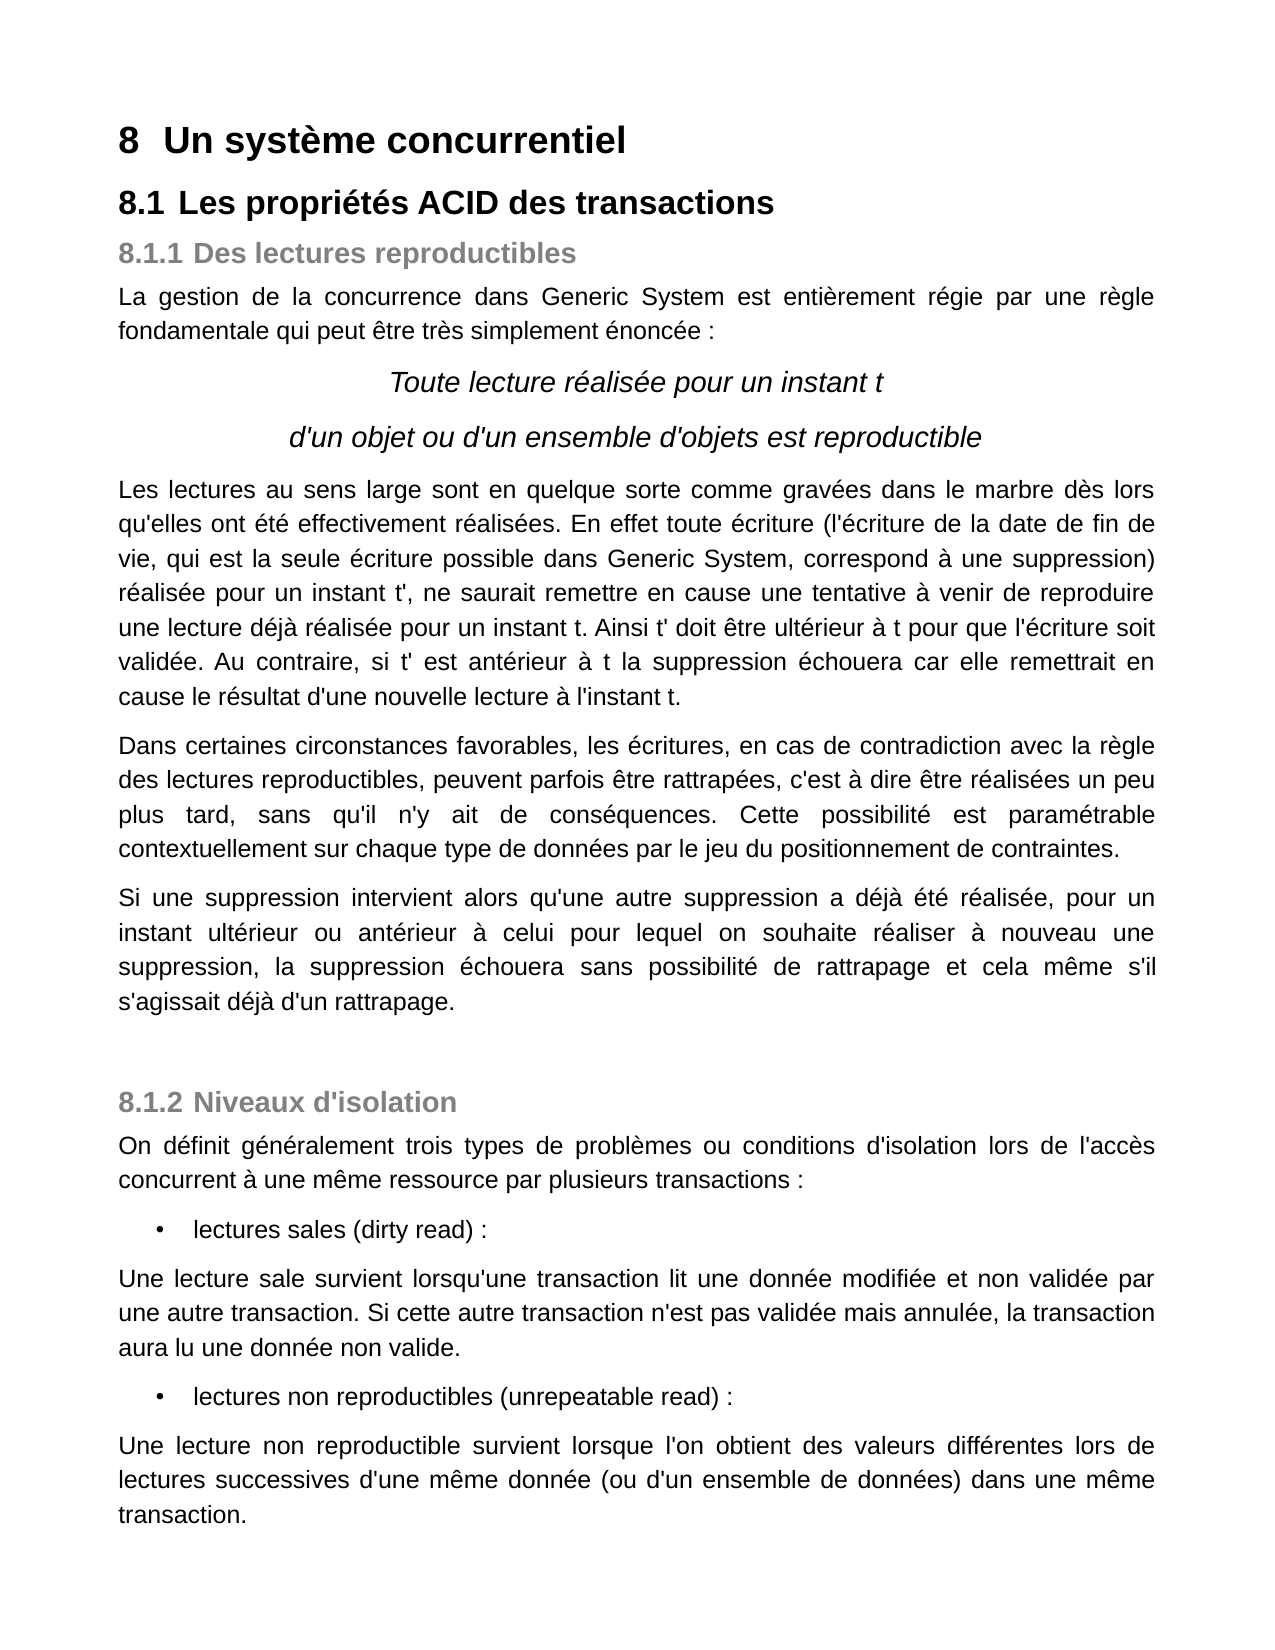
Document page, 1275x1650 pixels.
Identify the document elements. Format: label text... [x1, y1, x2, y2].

subtitle Les propriétés ACID des transactions [118, 183, 1157, 221]
text La gestion de la concurrence dans Generic System est entièrement régie par une règle fondamentale qui peut être très simplement énoncée : [118, 282, 1157, 345]
text d'un objet ou d'un ensemble d'objets est reproductible [118, 420, 1157, 454]
subtitle Un système concurrentiel [118, 118, 1157, 162]
text On définit généralement trois types de problèmes ou conditions d'isolation lors de l'accès concurrent à une même ressource par plusieurs transactions : [118, 1131, 1157, 1194]
text Dans certaines circonstances favorables, les écritures, en cas de contradiction avec la règle des lectures reproductibles, peuvent parfois être rattrapées, c'est à dire être réalisées un peu plus tard, sans qu'il n'y ait de conséquences. Cette possibilité est paramétrable contextuellement sur chaque type de données par le jeu du positionnement de contraintes. [118, 731, 1157, 863]
text Une lecture non reproductible survient lorsque l'on obtient des valeurs différentes lors de lectures successives d'une même donnée (ou d'un ensemble de données) dans une même transaction. [118, 1431, 1157, 1529]
text Une lecture sale survient lorsqu'une transaction lit une donnée modifiée et non validée par une autre transaction. Si cette autre transaction n'est pas validée mais annulée, la transaction aura lu une donnée non valide. [118, 1264, 1157, 1361]
text Les lectures au sens large sont en quelque sorte comme gravées dans le marbre dès lors qu'elles ont été effectivement réalisées. En effet toute écriture (l'écriture de la date de fin de vie, qui est la seule écriture possible dans Generic System, correspond à une suppression) réalisée pour un instant t', ne saurait remettre en cause une tentative à venir de reproduire une lecture déjà réalisée pour un instant t. Ainsi t' doit être ultérieur à t pour que l'écriture soit validée. Au contraire, si t' est antérieur à t la suppression échouera car elle remettrait en cause le résultat d'une nouvelle lecture à l'instant t. [118, 475, 1157, 711]
list lectures sales (dirty read) : [156, 1214, 1157, 1243]
text Toute lecture réalisée pour un instant t [118, 365, 1157, 399]
text Si une suppression intervient alors qu'une autre suppression a déjà été réalisée, pour un instant ultérieur ou antérieur à celui pour lequel on souhaite réaliser à nouveau une suppression, la suppression échouera sans possibilité de rattrapage et cela même s'il s'agissait déjà d'un rattrapage. [118, 883, 1157, 1016]
subtitle Des lectures reproductibles [118, 236, 1157, 269]
list lectures non reproductibles (unrepeatable read) : [156, 1382, 1157, 1411]
subtitle Niveaux d'isolation [118, 1085, 1157, 1118]
